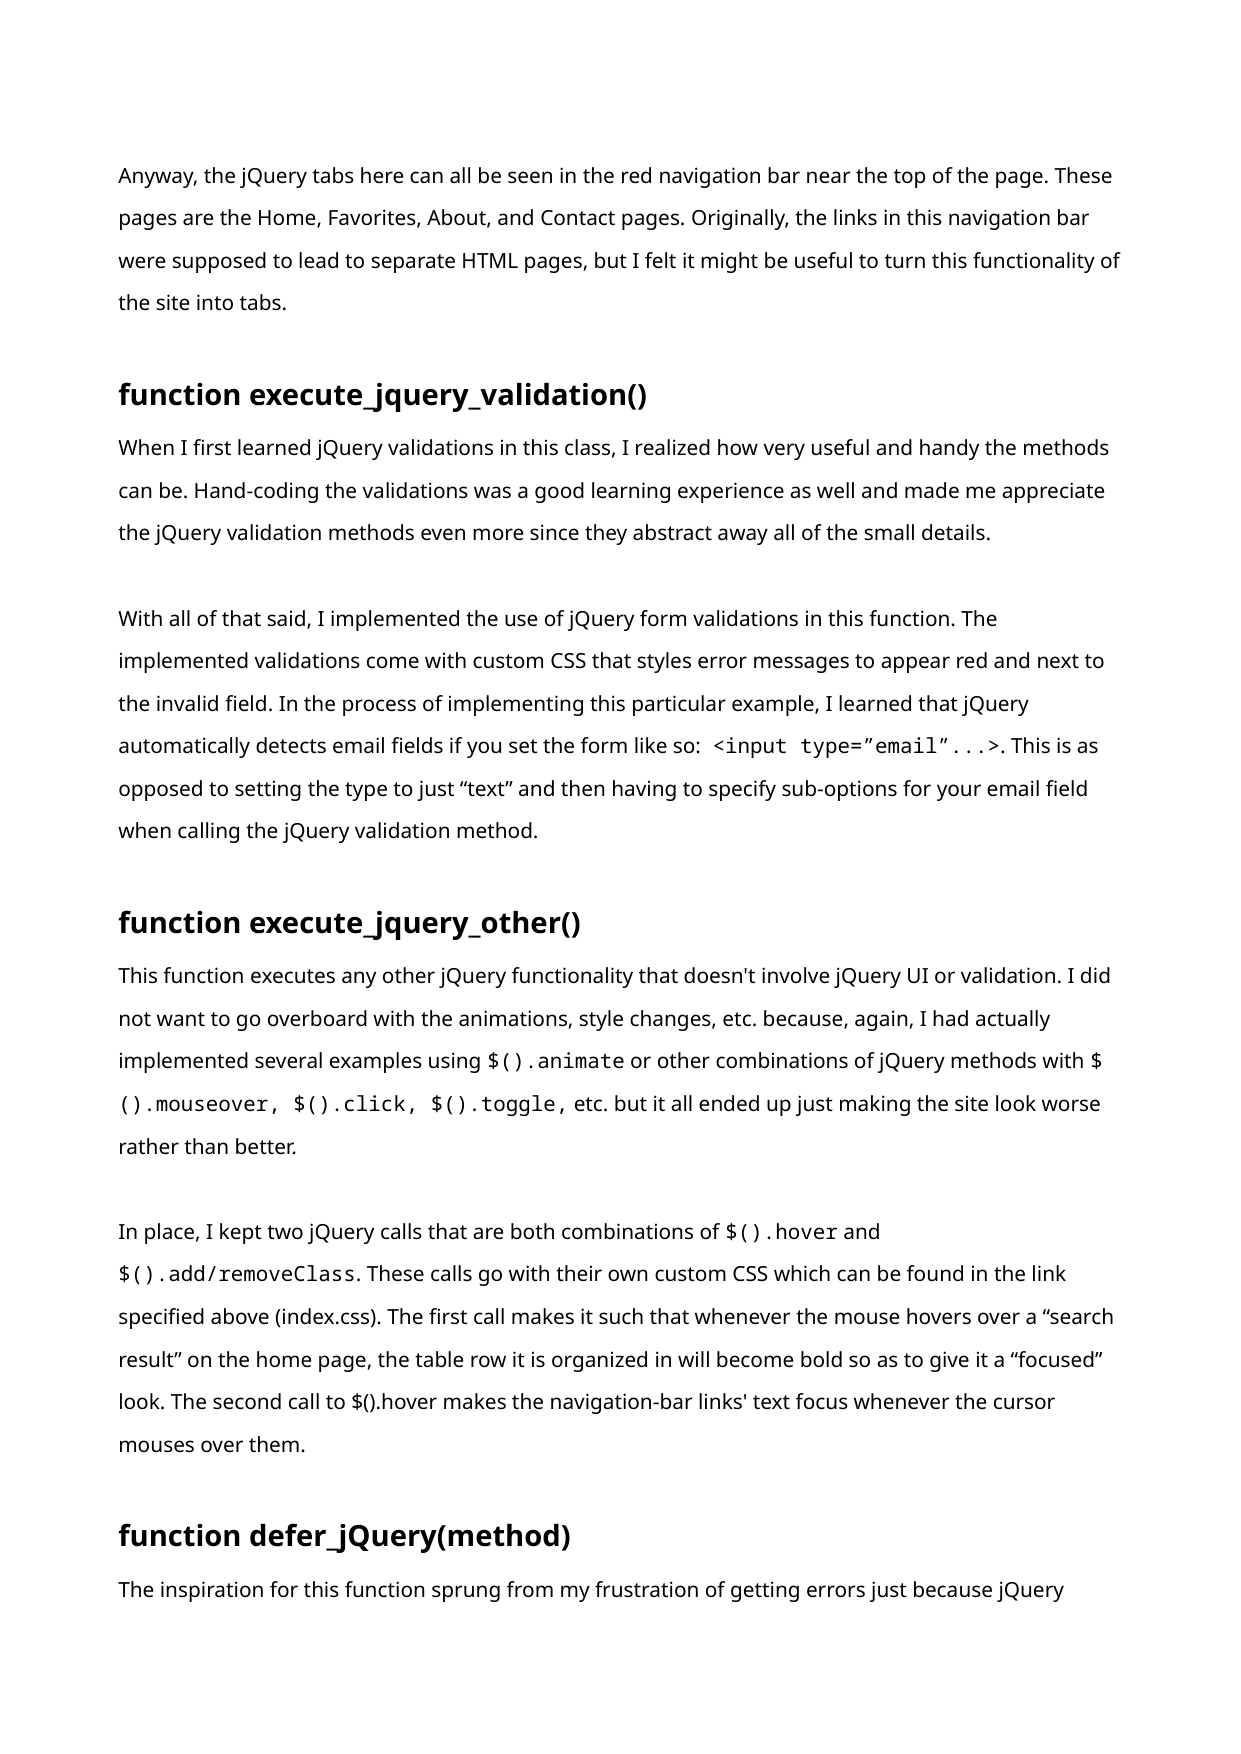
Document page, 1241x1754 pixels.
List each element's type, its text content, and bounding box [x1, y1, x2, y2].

text Anyway, the jQuery tabs here can all be seen in the red navigation bar near the top of the page. These pages are the Home, Favorites, About, and Contact pages. Originally, the links in this navigation bar were supposed to lead to separate HTML pages, but I felt it might be useful to turn this functionality of the site into tabs. [118, 161, 1122, 317]
text The inspiration for this function sprung from my frustration of getting errors just because jQuery [118, 1575, 1122, 1603]
text In place, I kept two jQuery calls that are both combinations of $().hover and $().add/removeClass. These calls go with their own custom CSS which can be found in the link specified above (index.css). The first call makes it such that whenever the mouse hovers over a “search result” on the home page, the table row it is organized in will become bold so as to give it a “focused” look. The second call to $().hover makes the navigation-bar links' text focus whenever the cursor mouses over them. [118, 1217, 1122, 1458]
text This function executes any other jQuery functionality that doesn't involve jQuery UI or validation. I did not want to go overboard with the animations, style changes, etc. because, again, I had actually implemented several examples using $().animate or other combinations of jQuery methods with $().mouseover, $().click, $().toggle, etc. but it all ended up just making the site look worse rather than better. [118, 961, 1122, 1160]
text With all of that said, I implemented the use of jQuery form validations in this function. The implemented validations come with custom CSS that styles error messages to appear red and next to the invalid field. In the process of implementing this particular example, I learned that jQuery automatically detects email fields if you set the form like so: <input type=”email”...>. This is as opposed to setting the type to just “text” and then having to specify sub-options for your email field when calling the jQuery validation method. [118, 604, 1122, 845]
text function execute_jquery_validation() [118, 374, 1122, 413]
text When I first learned jQuery validations in this class, I realized how very useful and handy the methods can be. Hand-coding the validations was a good learning experience as well and made me appreciate the jQuery validation methods even more since they abstract away all of the small details. [118, 433, 1122, 547]
text function defer_jQuery(method) [118, 1515, 1122, 1555]
text function execute_jquery_other() [118, 902, 1122, 942]
